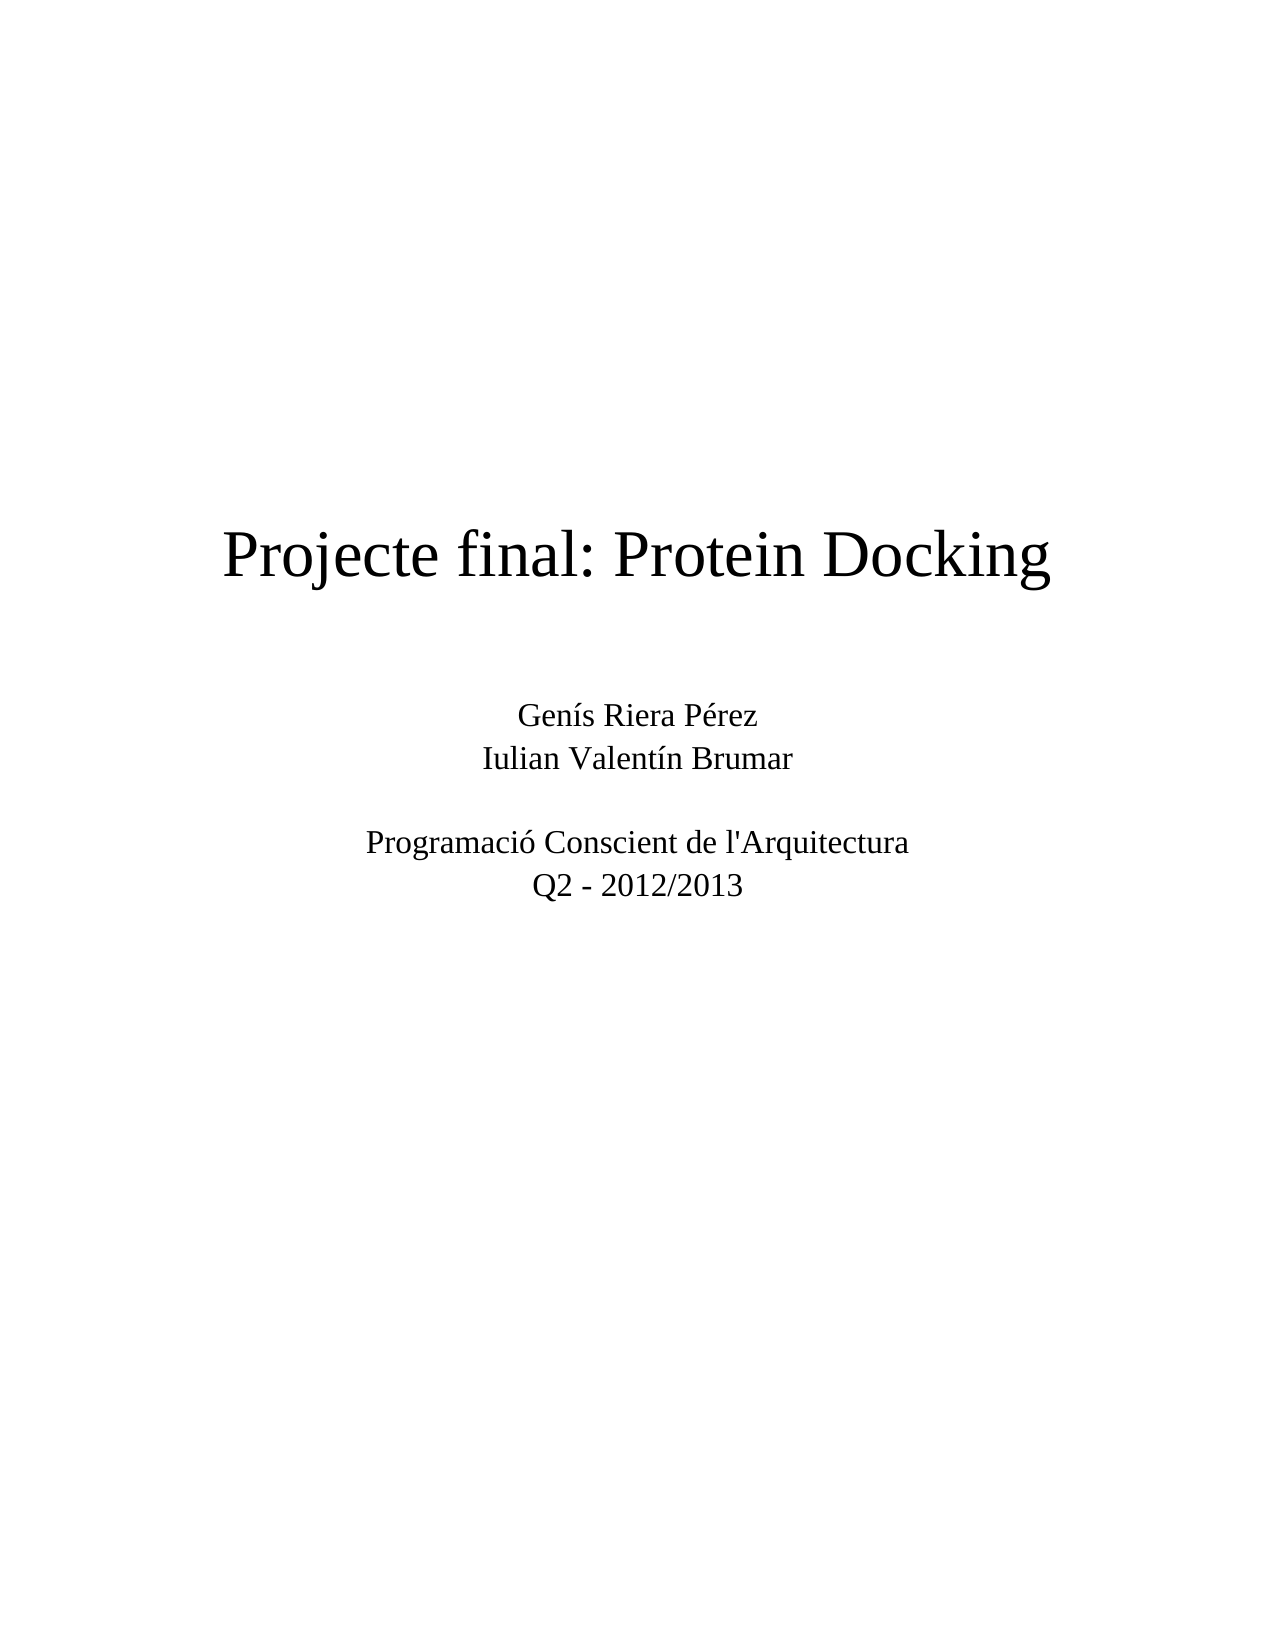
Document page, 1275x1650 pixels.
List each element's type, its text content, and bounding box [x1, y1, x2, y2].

text Projecte final: Protein Docking [118, 517, 1157, 590]
text Q2 - 2012/2013 [118, 867, 1157, 903]
text Genís Riera Pérez [118, 697, 1157, 734]
text Iulian Valentín Brumar [118, 739, 1157, 776]
text Programació Conscient de l'Arquitectura [118, 824, 1157, 861]
